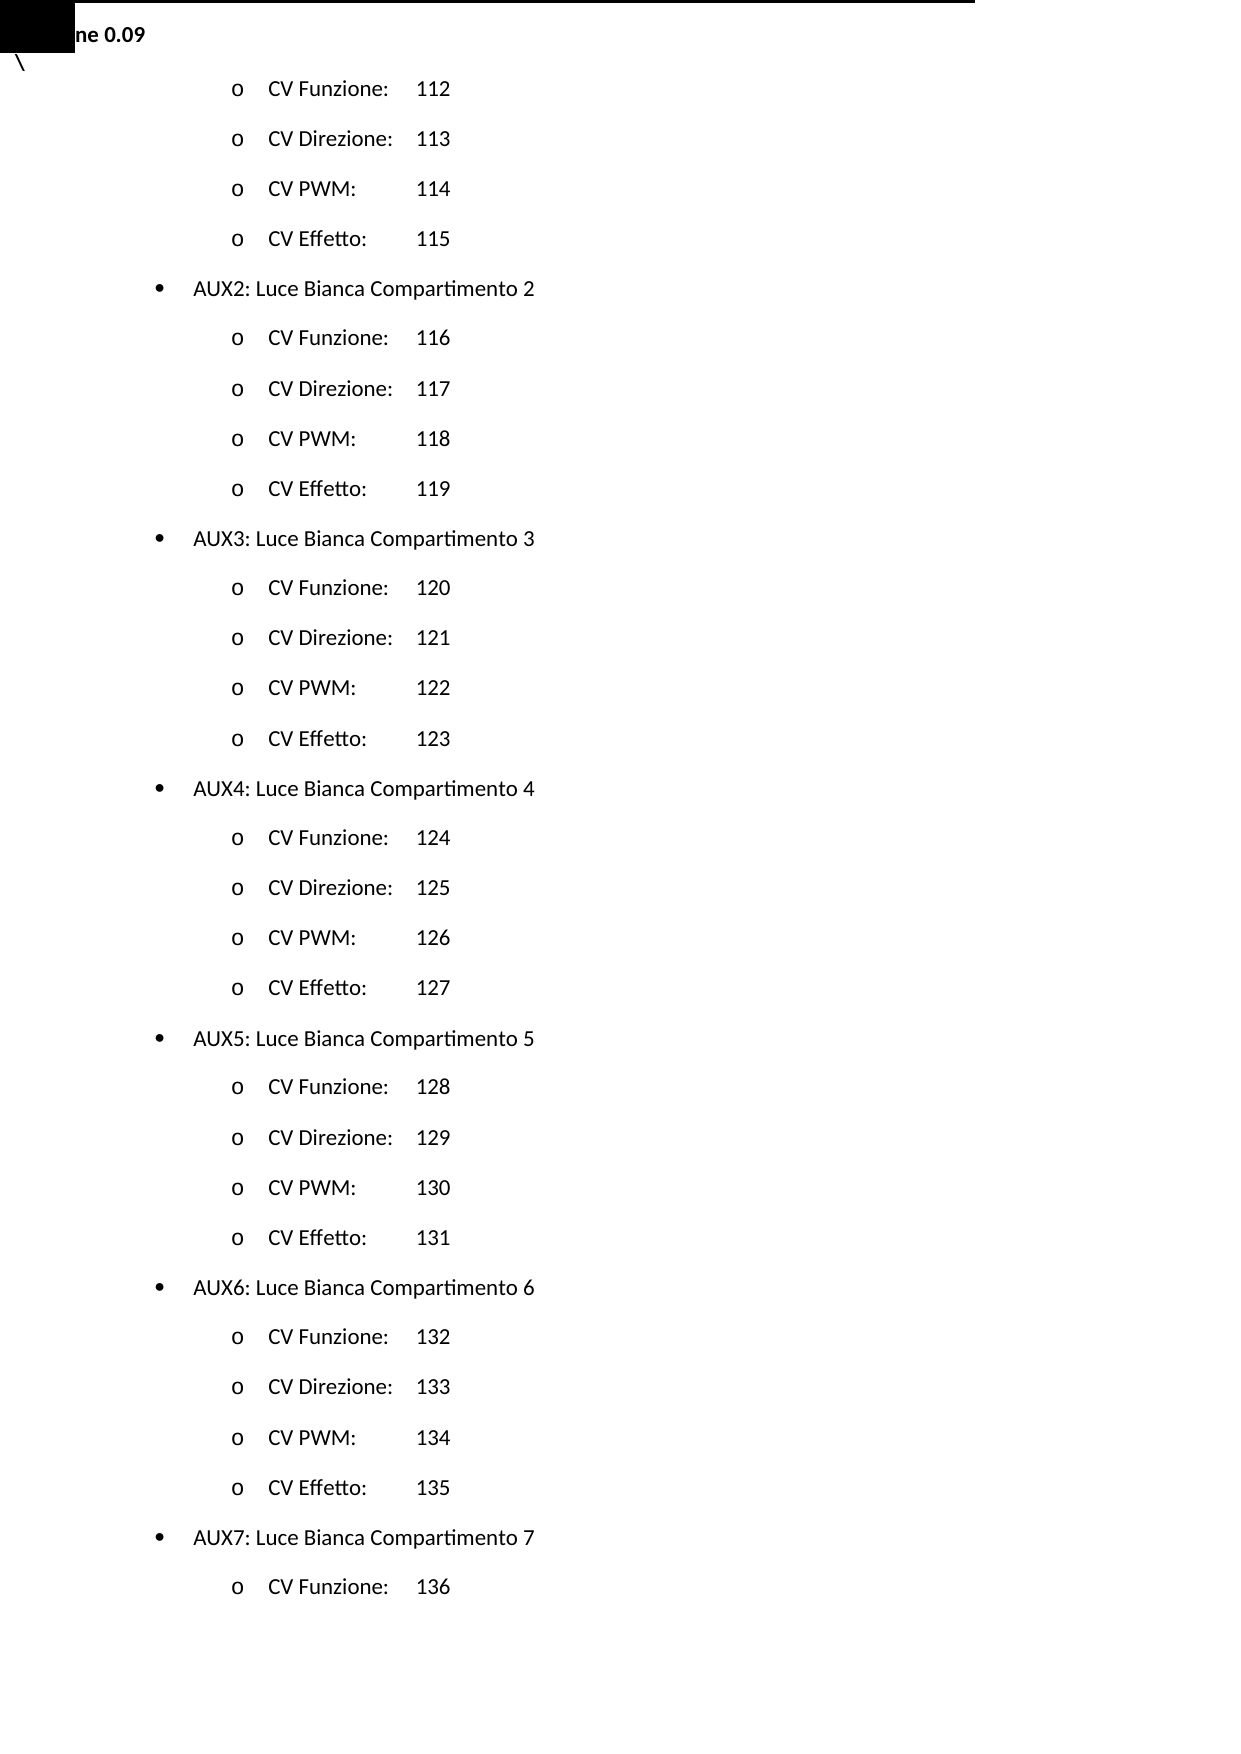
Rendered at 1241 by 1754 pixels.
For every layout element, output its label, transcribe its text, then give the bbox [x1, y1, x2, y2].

list CV Effetto: 131 [231, 1223, 1122, 1252]
list CV PWM: 118 [231, 424, 1122, 453]
list AUX6: Luce Bianca Compartimento 6 [156, 1273, 1122, 1301]
list AUX2: Luce Bianca Compartimento 2 [156, 274, 1122, 303]
list CV Direzione: 129 [231, 1123, 1122, 1152]
list CV Funzione: 136 [231, 1572, 1122, 1601]
list AUX5: Luce Bianca Compartimento 5 [156, 1024, 1122, 1052]
list CV Funzione: 112 [231, 74, 1122, 103]
list AUX3: Luce Bianca Compartimento 3 [156, 524, 1122, 552]
list CV Effetto: 127 [231, 973, 1122, 1003]
list CV Direzione: 113 [231, 124, 1122, 153]
list CV Funzione: 128 [231, 1072, 1122, 1102]
list CV Direzione: 117 [231, 374, 1122, 403]
list CV PWM: 130 [231, 1173, 1122, 1202]
list CV Direzione: 121 [231, 623, 1122, 652]
list CV Funzione: 132 [231, 1322, 1122, 1351]
list CV Direzione: 133 [231, 1372, 1122, 1402]
list AUX7: Luce Bianca Compartimento 7 [156, 1523, 1122, 1551]
list CV Funzione: 120 [231, 573, 1122, 602]
list CV PWM: 114 [231, 174, 1122, 203]
list CV Funzione: 116 [231, 323, 1122, 353]
list CV PWM: 126 [231, 923, 1122, 952]
list CV PWM: 134 [231, 1423, 1122, 1452]
list AUX4: Luce Bianca Compartimento 4 [156, 774, 1122, 802]
list CV PWM: 122 [231, 673, 1122, 703]
list CV Effetto: 115 [231, 224, 1122, 253]
list CV Funzione: 124 [231, 823, 1122, 852]
list CV Effetto: 135 [231, 1473, 1122, 1502]
list CV Effetto: 119 [231, 474, 1122, 503]
list CV Effetto: 123 [231, 724, 1122, 753]
list CV Direzione: 125 [231, 873, 1122, 902]
